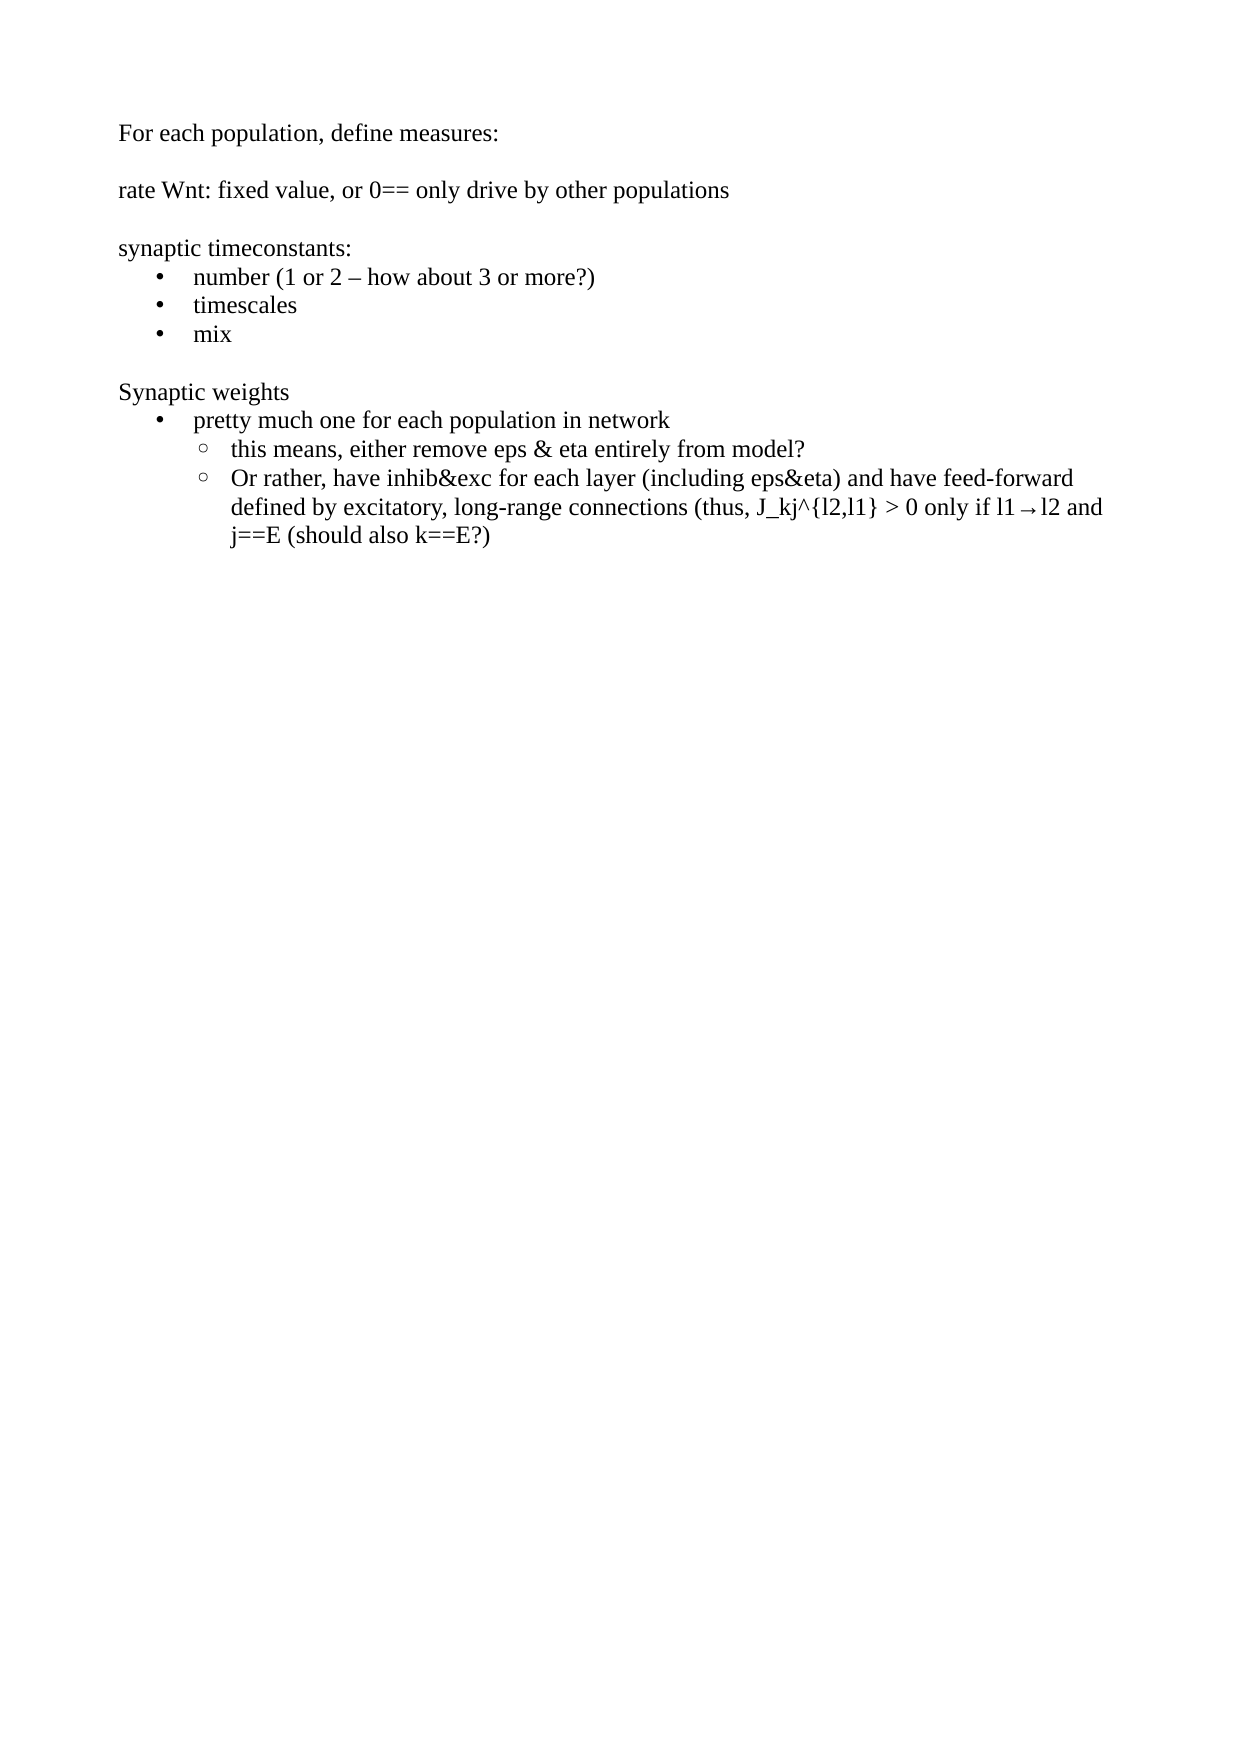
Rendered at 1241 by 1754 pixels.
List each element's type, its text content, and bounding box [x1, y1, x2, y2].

list pretty much one for each population in network [156, 406, 1122, 434]
text Synaptic weights [118, 377, 1122, 406]
list timescales [156, 291, 1122, 319]
text For each population, define measures: [118, 118, 1122, 147]
list Or rather, have inhib&exc for each layer (including eps&eta) and have feed-forward defined by excitatory, long-range connections (thus, J_kj^{l2,l1} > 0 only if l1→l2 and j==E (should also k==E?) [193, 463, 1122, 549]
list mix [156, 319, 1122, 348]
list this means, either remove eps & eta entirely from model? [193, 434, 1122, 463]
text synaptic timeconstants: [118, 233, 1122, 262]
list number (1 or 2 – how about 3 or more?) [156, 262, 1122, 291]
text rate Wnt: fixed value, or 0== only drive by other populations [118, 176, 1122, 204]
